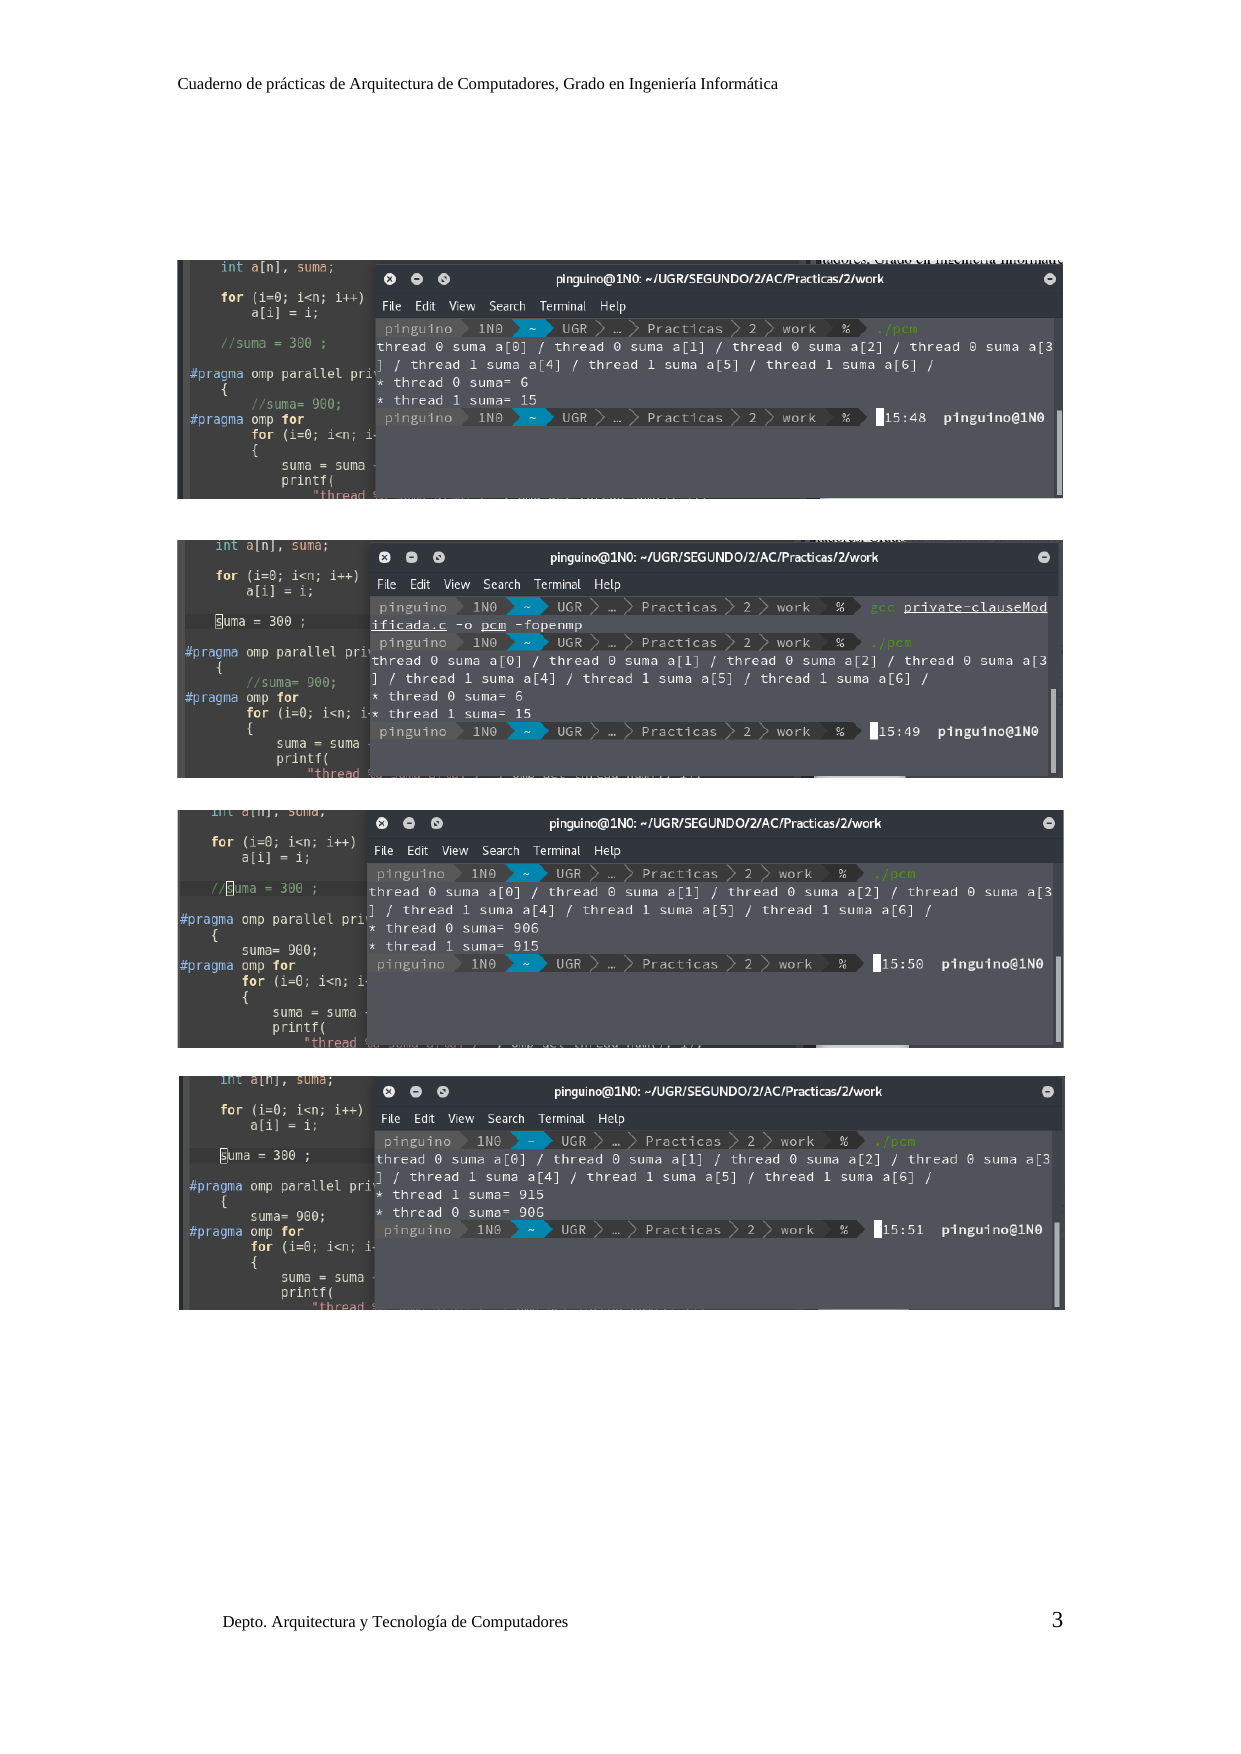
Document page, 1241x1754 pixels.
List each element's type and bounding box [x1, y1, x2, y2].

picture [179, 1076, 1065, 1310]
picture [177, 540, 1063, 778]
picture [177, 810, 1064, 1048]
picture [177, 260, 1063, 499]
